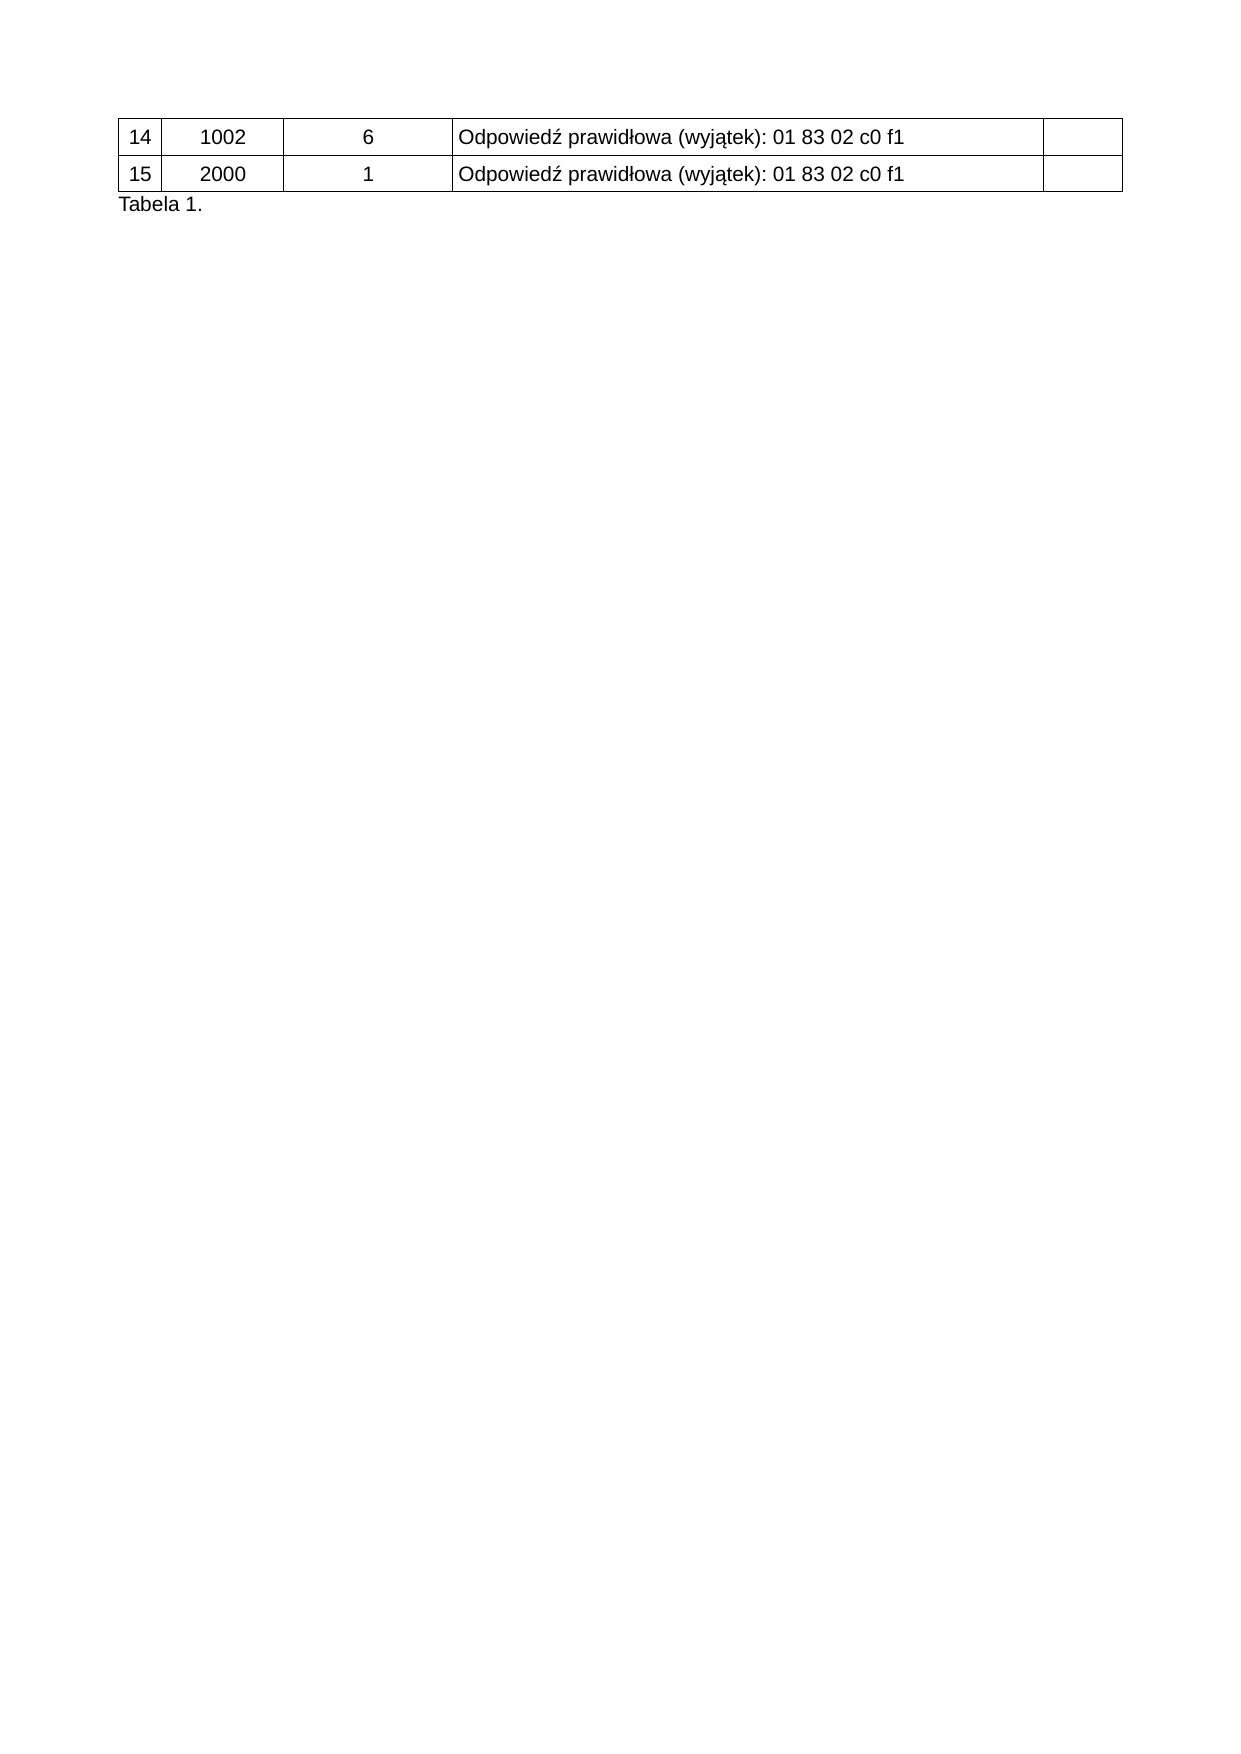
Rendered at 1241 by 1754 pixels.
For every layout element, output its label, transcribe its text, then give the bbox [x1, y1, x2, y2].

text Tabela 1. [118, 192, 1122, 216]
table_cell 6 [284, 119, 452, 154]
table_cell 1 [284, 156, 452, 191]
table_cell [1044, 156, 1122, 191]
table_cell 1002 [162, 119, 283, 154]
table_cell 2000 [162, 156, 283, 191]
table_cell 15 [119, 156, 161, 191]
table_cell Odpowiedź prawidłowa (wyjątek): 01 83 02 c0 f1 [453, 119, 1043, 154]
table_cell Odpowiedź prawidłowa (wyjątek): 01 83 02 c0 f1 [453, 156, 1043, 191]
table_cell 14 [119, 119, 161, 154]
table_cell [1044, 119, 1122, 154]
